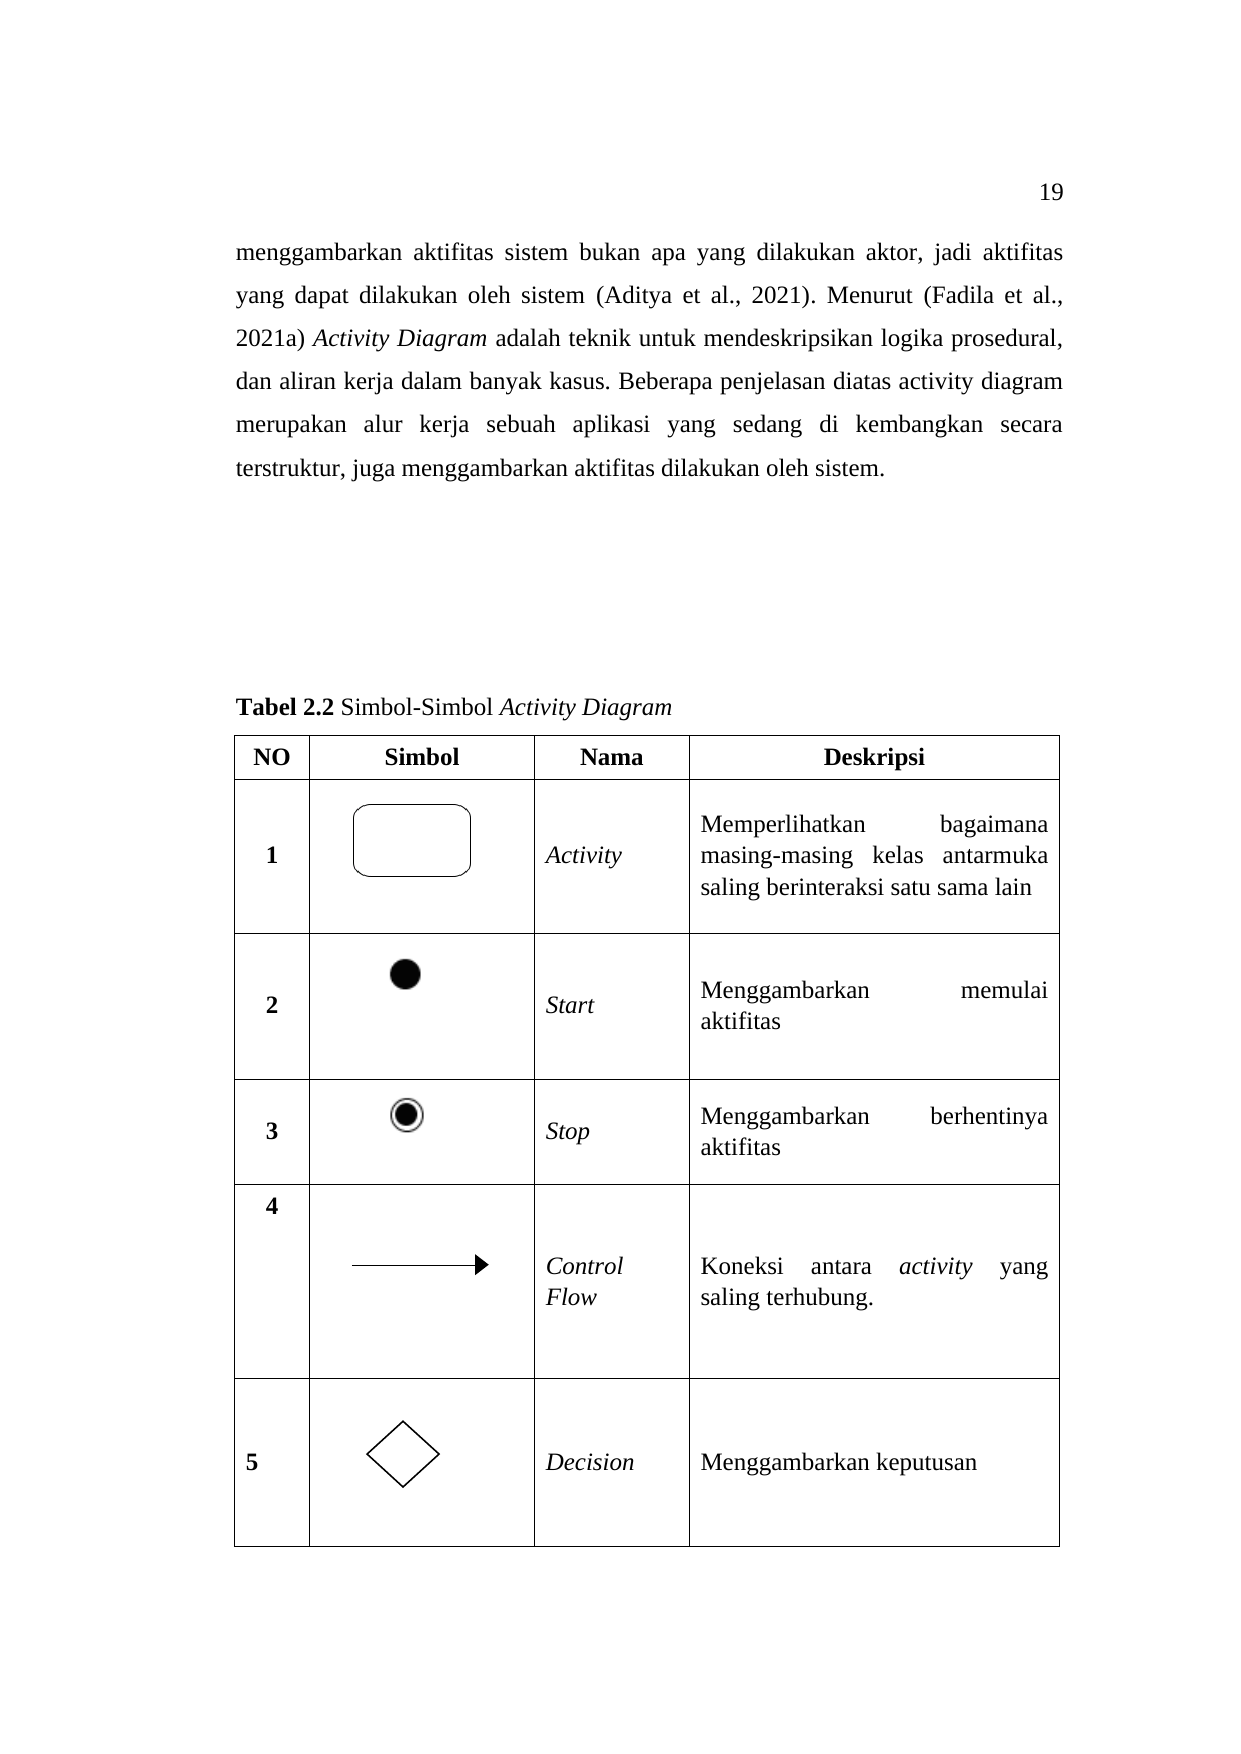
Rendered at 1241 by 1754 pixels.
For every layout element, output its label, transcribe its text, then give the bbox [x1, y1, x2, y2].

table_cell 4 [235, 1185, 309, 1378]
table_header NO [235, 736, 309, 779]
table_cell 3 [235, 1080, 309, 1184]
table_cell Menggambarkan berhentinya aktifitas [690, 1080, 1059, 1184]
table_cell 1 [235, 780, 309, 932]
table_cell [310, 1379, 534, 1546]
picture [386, 1093, 427, 1139]
table_cell Menggambarkan keputusan [690, 1379, 1059, 1546]
picture [384, 953, 424, 996]
table_cell 5 [235, 1379, 309, 1546]
table_cell 2 [235, 934, 309, 1079]
table_cell Stop [535, 1080, 689, 1184]
table_cell Activity [535, 780, 689, 932]
table_cell Koneksi antara activity yang saling terhubung. [690, 1185, 1059, 1378]
table_cell Control Flow [535, 1185, 689, 1378]
table_cell Start [535, 934, 689, 1079]
table_cell [310, 1080, 534, 1184]
table_header Deskripsi [690, 736, 1059, 779]
picture [346, 801, 479, 881]
table_cell Decision [535, 1379, 689, 1546]
table_cell Memperlihatkan bagaimana masing-masing kelas antarmuka saling berinteraksi satu sama lain [690, 780, 1059, 932]
table_cell [310, 934, 534, 1079]
text Tabel 2.2 Simbol-Simbol Activity Diagram [236, 692, 1063, 721]
table_cell Menggambarkan memulai aktifitas [690, 934, 1059, 1079]
table_header Nama [535, 736, 689, 779]
table_cell [310, 1185, 534, 1378]
table_header Simbol [310, 736, 534, 779]
text menggambarkan aktifitas sistem bukan apa yang dilakukan aktor, jadi aktifitas yang dapat dilakukan oleh sistem (Aditya et al., 2021)⁠. Menurut (Fadila et al., 2021a)⁠ Activity Diagram adalah teknik untuk mendeskripsikan logika prosedural, dan aliran kerja dalam banyak kasus. Beberapa penjelasan diatas activity diagram merupakan alur kerja sebuah aplikasi yang sedang di kembangkan secara terstruktur, juga menggambarkan aktifitas dilakukan oleh sistem. [236, 237, 1063, 481]
table_cell [310, 780, 534, 932]
